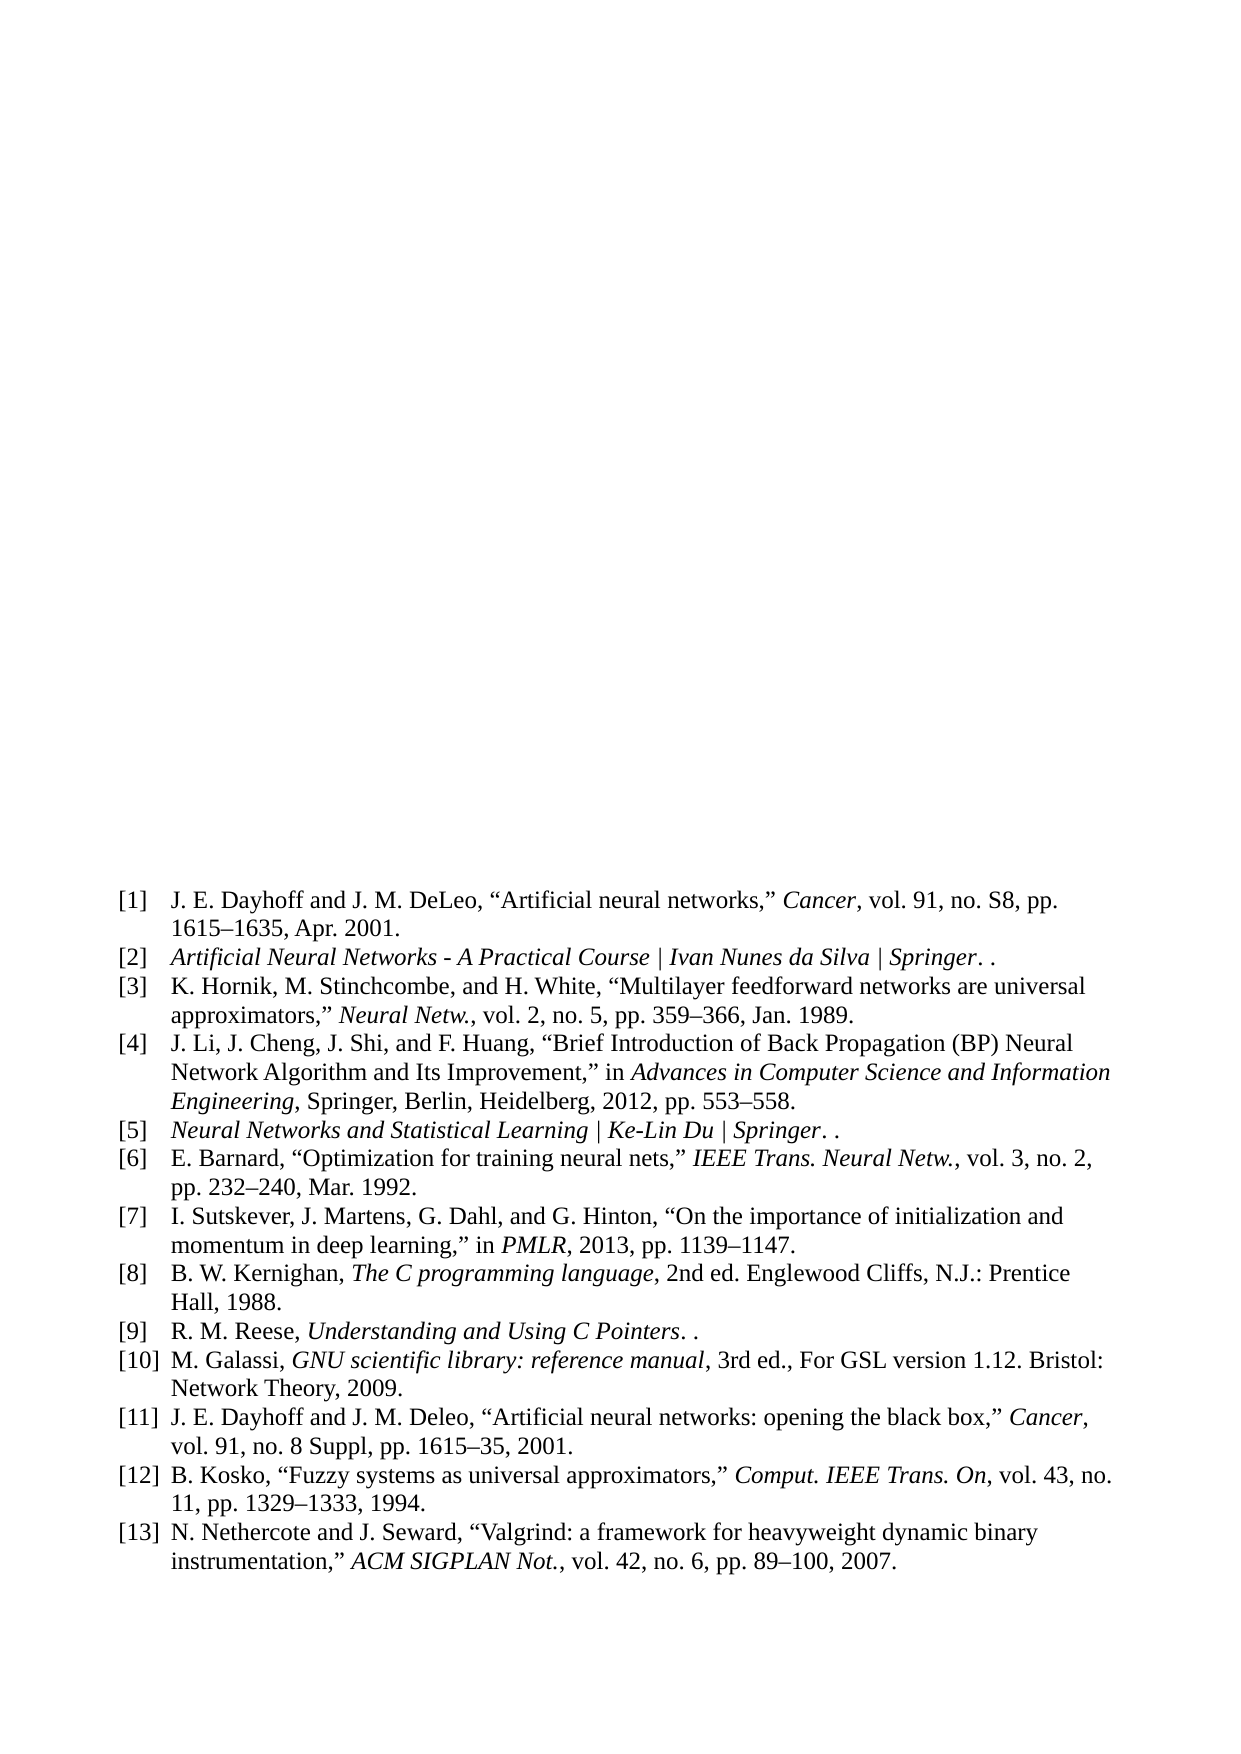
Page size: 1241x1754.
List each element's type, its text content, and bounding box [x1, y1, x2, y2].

text [1] J. E. Dayhoff and J. M. DeLeo, “Artificial neural networks,” Cancer, vol. 91, no. S8, pp. 1615–1635, Apr. 2001. [118, 885, 1122, 942]
text [12] B. Kosko, “Fuzzy systems as universal approximators,” Comput. IEEE Trans. On, vol. 43, no. 11, pp. 1329–1333, 1994. [118, 1460, 1122, 1517]
text [2] Artificial Neural Networks - A Practical Course | Ivan Nunes da Silva | Springer. . [118, 942, 1122, 971]
text [10] M. Galassi, GNU scientific library: reference manual, 3rd ed., For GSL version 1.12. Bristol: Network Theory, 2009. [118, 1345, 1122, 1402]
text [11] J. E. Dayhoff and J. M. Deleo, “Artificial neural networks: opening the black box,” Cancer, vol. 91, no. 8 Suppl, pp. 1615–35, 2001. [118, 1402, 1122, 1460]
text [7] I. Sutskever, J. Martens, G. Dahl, and G. Hinton, “On the importance of initialization and momentum in deep learning,” in PMLR, 2013, pp. 1139–1147. [118, 1201, 1122, 1258]
text [9] R. M. Reese, Understanding and Using C Pointers. . [118, 1316, 1122, 1345]
text [8] B. W. Kernighan, The C programming language, 2nd ed. Englewood Cliffs, N.J.: Prentice Hall, 1988. [118, 1258, 1122, 1316]
text [13] N. Nethercote and J. Seward, “Valgrind: a framework for heavyweight dynamic binary instrumentation,” ACM SIGPLAN Not., vol. 42, no. 6, pp. 89–100, 2007. [118, 1517, 1122, 1575]
text [5] Neural Networks and Statistical Learning | Ke-Lin Du | Springer. . [118, 1115, 1122, 1143]
text [6] E. Barnard, “Optimization for training neural nets,” IEEE Trans. Neural Netw., vol. 3, no. 2, pp. 232–240, Mar. 1992. [118, 1143, 1122, 1201]
text [3] K. Hornik, M. Stinchcombe, and H. White, “Multilayer feedforward networks are universal approximators,” Neural Netw., vol. 2, no. 5, pp. 359–366, Jan. 1989. [118, 971, 1122, 1028]
text [4] J. Li, J. Cheng, J. Shi, and F. Huang, “Brief Introduction of Back Propagation (BP) Neural Network Algorithm and Its Improvement,” in Advances in Computer Science and Information Engineering, Springer, Berlin, Heidelberg, 2012, pp. 553–558. [118, 1028, 1122, 1115]
